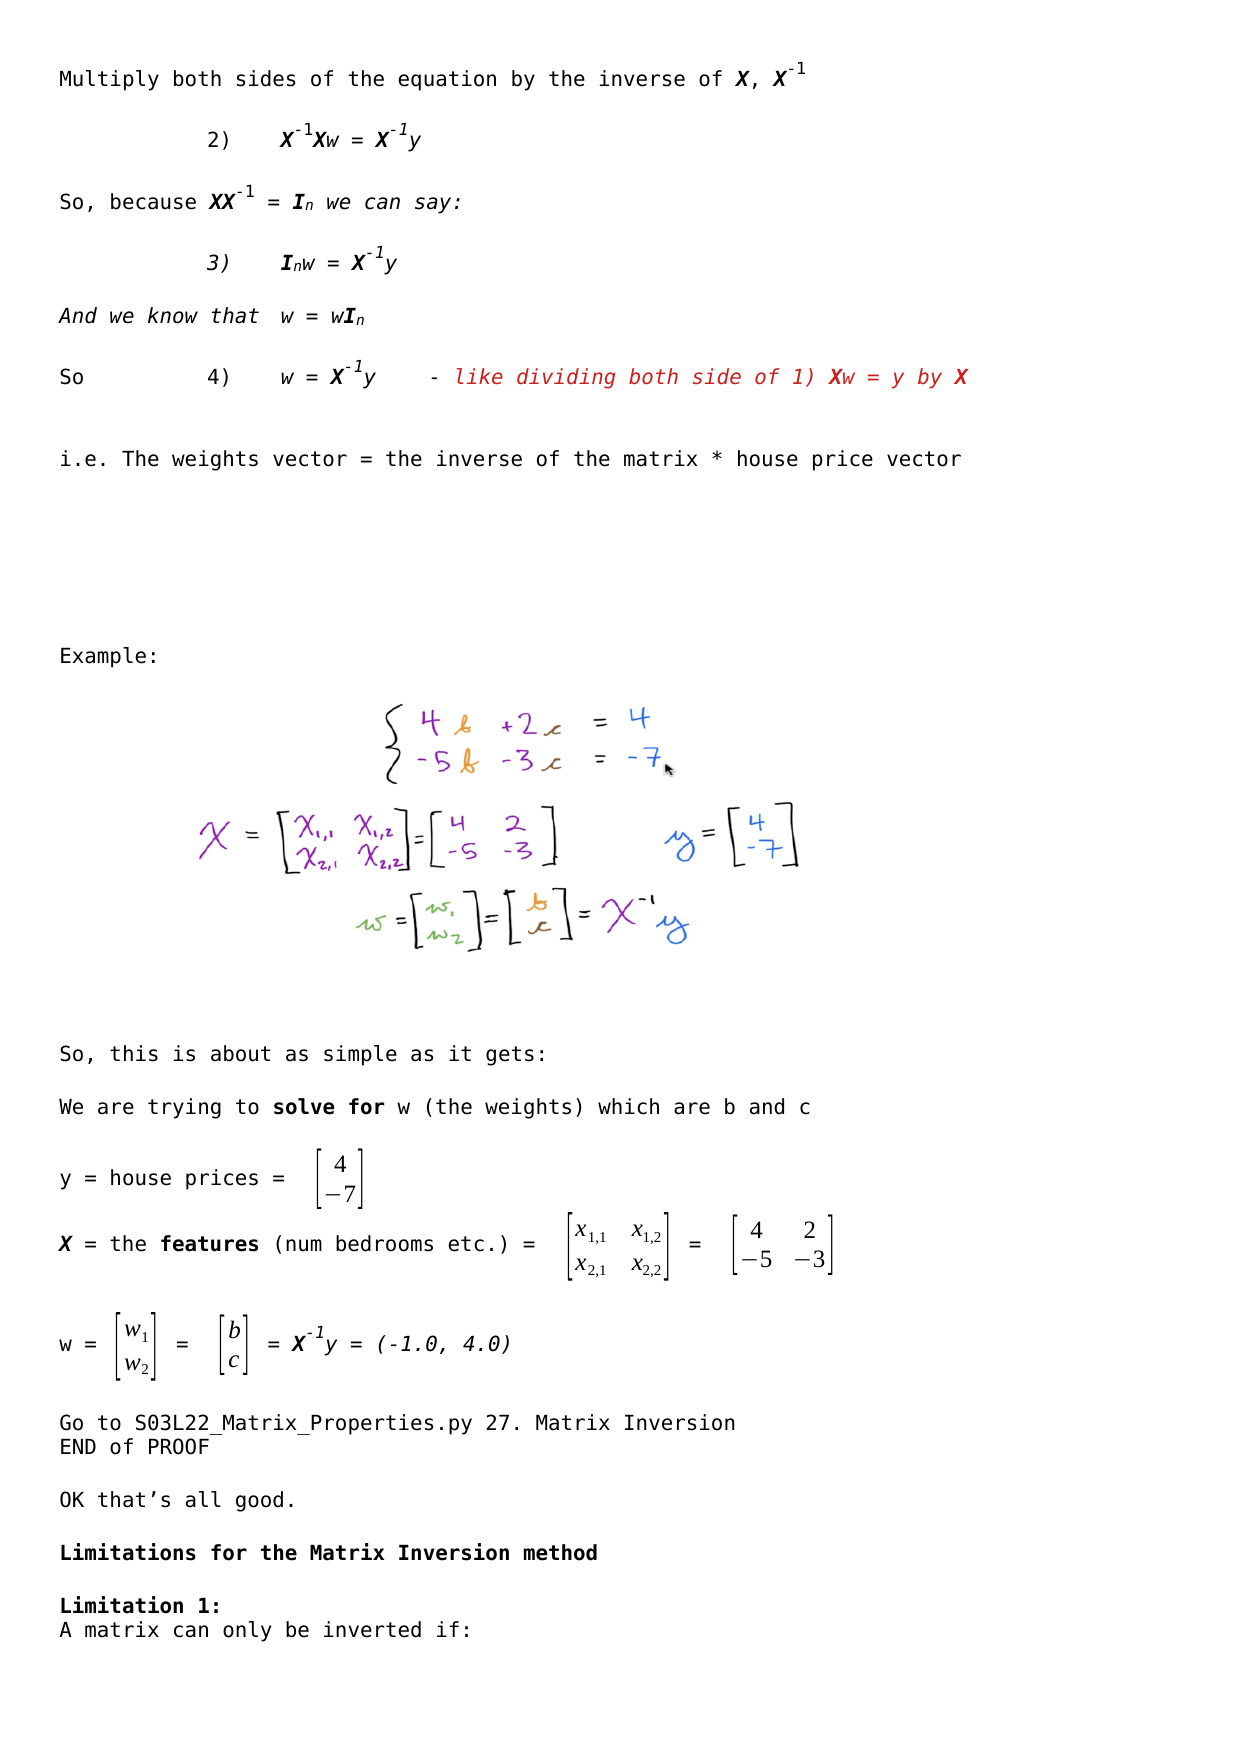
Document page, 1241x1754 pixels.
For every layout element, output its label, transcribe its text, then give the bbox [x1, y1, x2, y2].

text END of PROOF [59, 1435, 1181, 1459]
text Example: [59, 644, 1181, 668]
picture [187, 696, 804, 959]
text And we know that w = wIn [59, 304, 1181, 328]
text We are trying to solve for w (the weights) which are b and c [59, 1095, 1181, 1119]
text OK that’s all good. [59, 1488, 1181, 1512]
text Go to S03L22_Matrix_Properties.py 27. Matrix Inversion [59, 1411, 1181, 1435]
text i.e. The weights vector = the inverse of the matrix * house price vector [59, 447, 1181, 471]
text So 4) w = X-1y - like dividing both side of 1) Xw = y by X [59, 357, 1181, 389]
text So, this is about as simple as it gets: [59, 1042, 1181, 1066]
text So, because XX-1 = In we can say: [59, 182, 1181, 214]
text 2) X-1Xw = X-1y [59, 120, 1181, 153]
text Limitation 1: [59, 1594, 1181, 1618]
text y = house prices = [59, 1148, 1181, 1211]
text A matrix can only be inverted if: [59, 1618, 1181, 1643]
text Limitations for the Matrix Inversion method [59, 1541, 1181, 1566]
text Multiply both sides of the equation by the inverse of X, X-1 [59, 59, 1181, 92]
text X = the features (num bedrooms etc.) = = [59, 1211, 1181, 1282]
text w == = X-1y = (-1.0, 4.0) [59, 1311, 1181, 1382]
text 3) Inw = X-1y [59, 243, 1181, 275]
